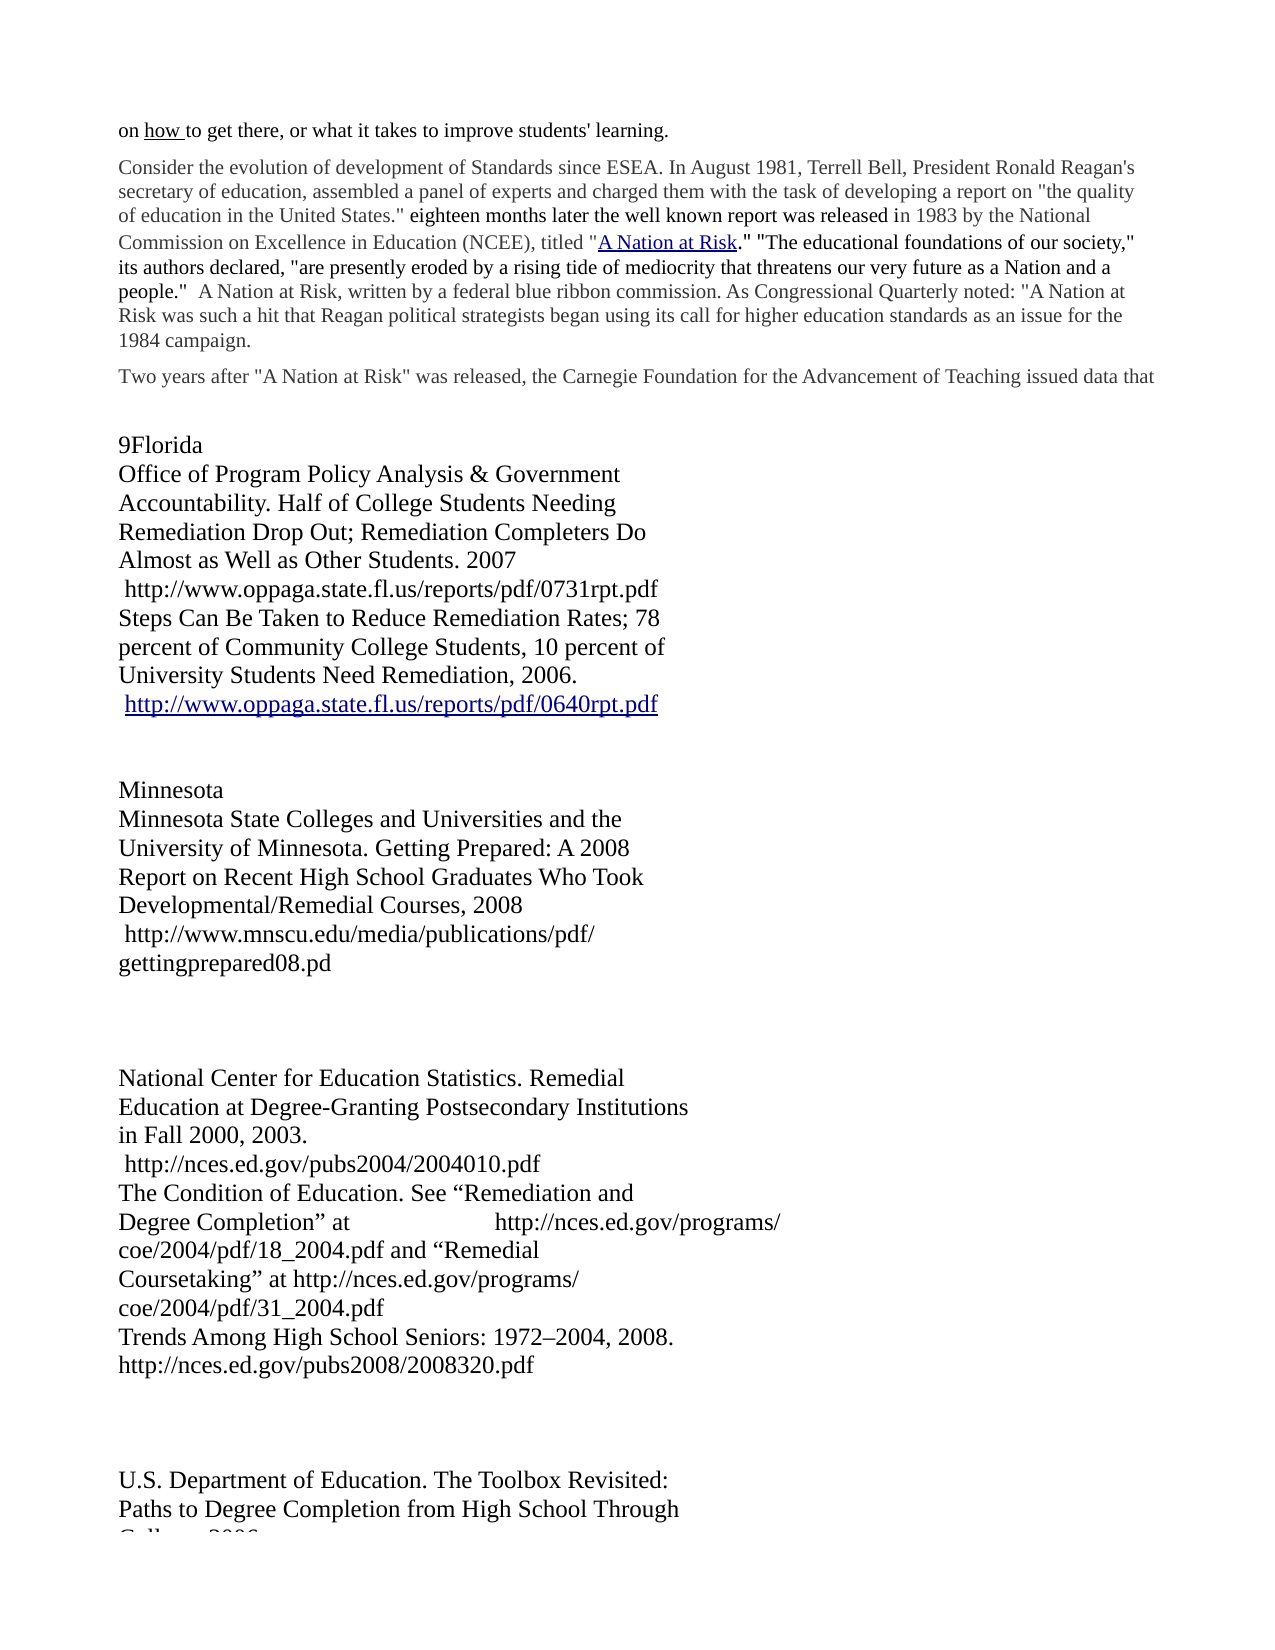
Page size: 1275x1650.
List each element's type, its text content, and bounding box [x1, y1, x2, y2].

text Two years after "A Nation at Risk" was released, the Carnegie Foundation for the Advancement of Teaching issued data that [118, 364, 1157, 388]
text Consider the evolution of development of Standards since ESEA. In August 1981, Terrell Bell, President Ronald Reagan's secretary of education, assembled a panel of experts and charged them with the task of developing a report on "the quality of education in the United States." eighteen months later the well known report was released in 1983 by the National Commission on Excellence in Education (NCEE), titled "A Nation at Risk." "The educational foundations of our society," its authors declared, "are presently eroded by a rising tide of mediocrity that threatens our very future as a Nation and a people." A Nation at Risk, written by a federal blue ribbon commission. As Congressional Quarterly noted: "A Nation at Risk was such a hit that Reagan political strategists began using its call for higher education standards as an issue for the 1984 campaign. [118, 155, 1157, 352]
text on how to get there, or what it takes to improve students' learning. [118, 118, 1157, 142]
